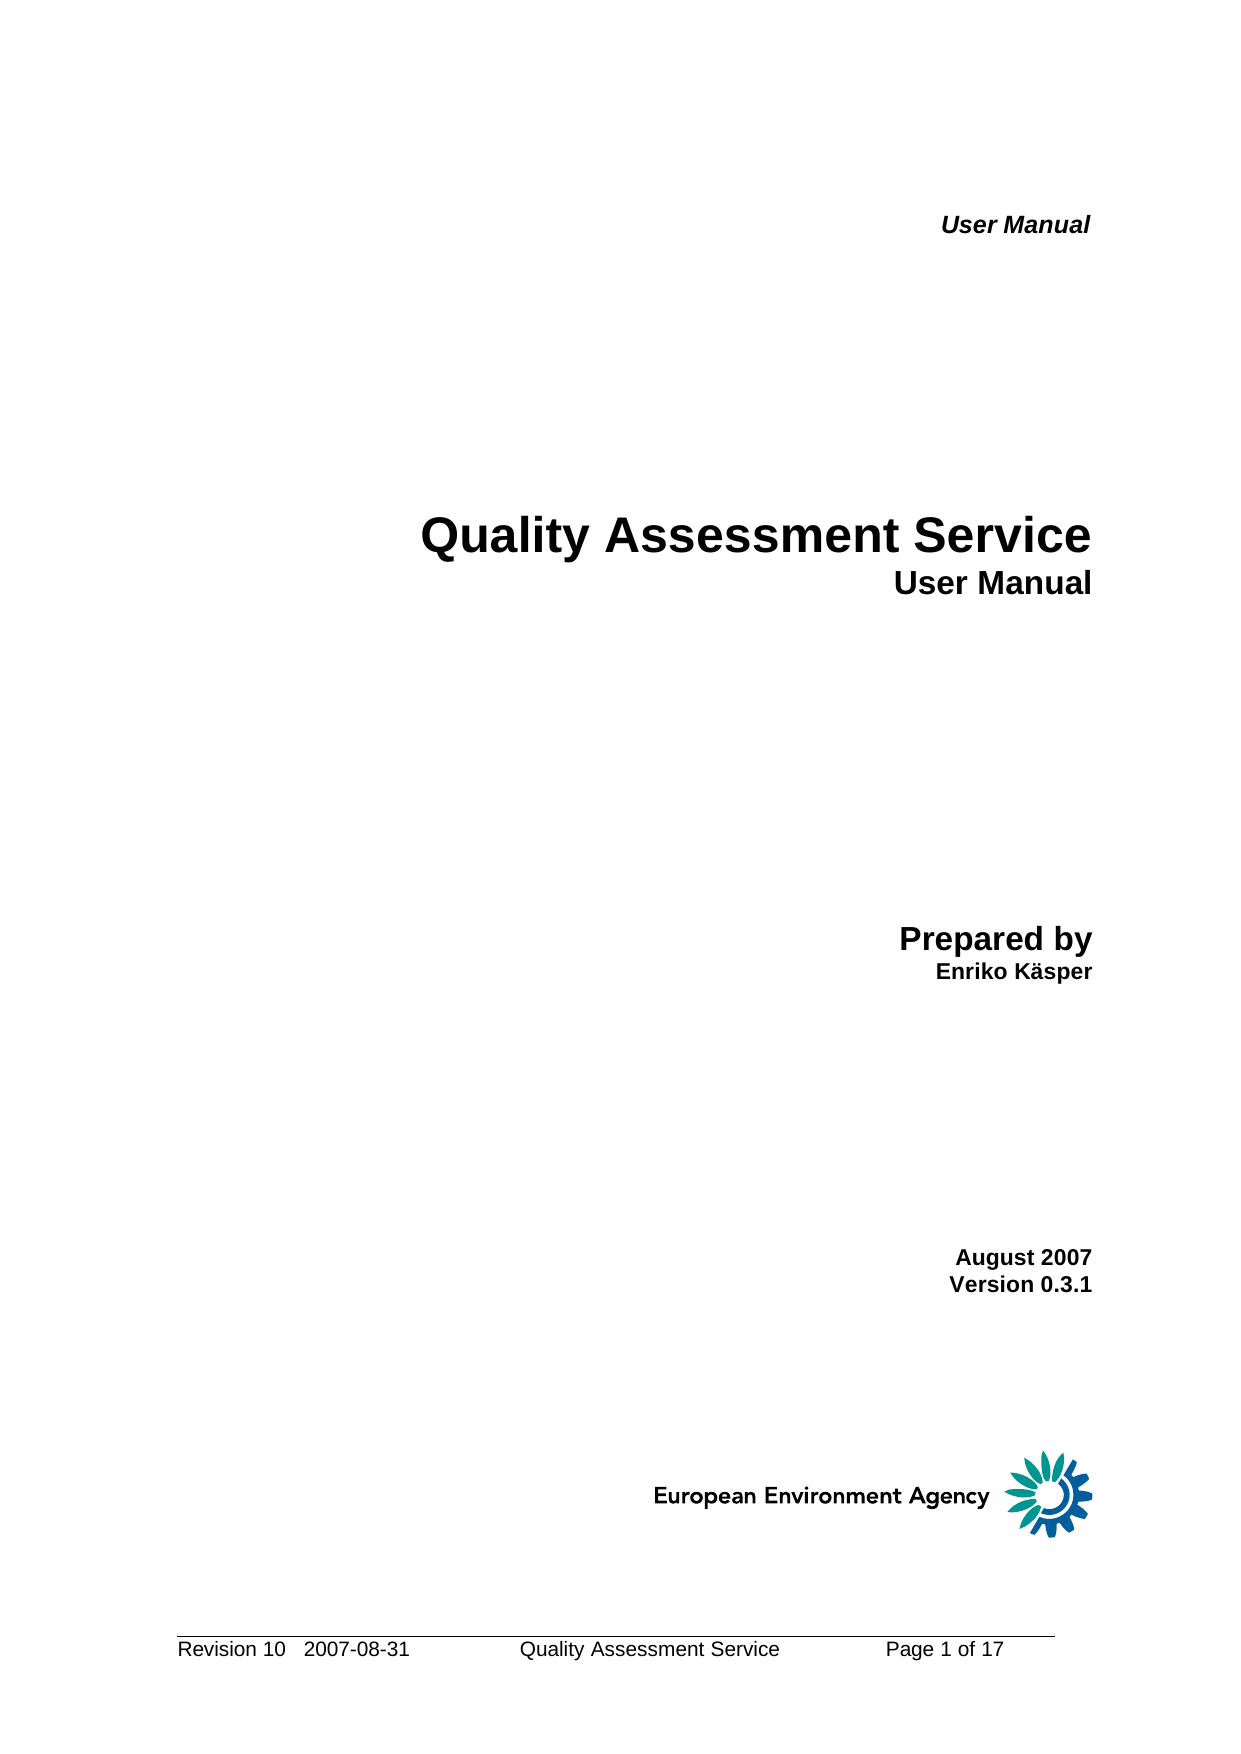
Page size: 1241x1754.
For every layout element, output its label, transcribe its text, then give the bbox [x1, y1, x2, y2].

title User Manual [177, 563, 1092, 602]
title Quality Assessment Service [177, 506, 1092, 563]
text User Manual [177, 210, 1092, 239]
title Prepared by [177, 919, 1092, 957]
title Version 0.3.1 [177, 1271, 1092, 1298]
title Enriko Käsper [177, 957, 1092, 984]
title August 2007 [177, 1244, 1092, 1271]
